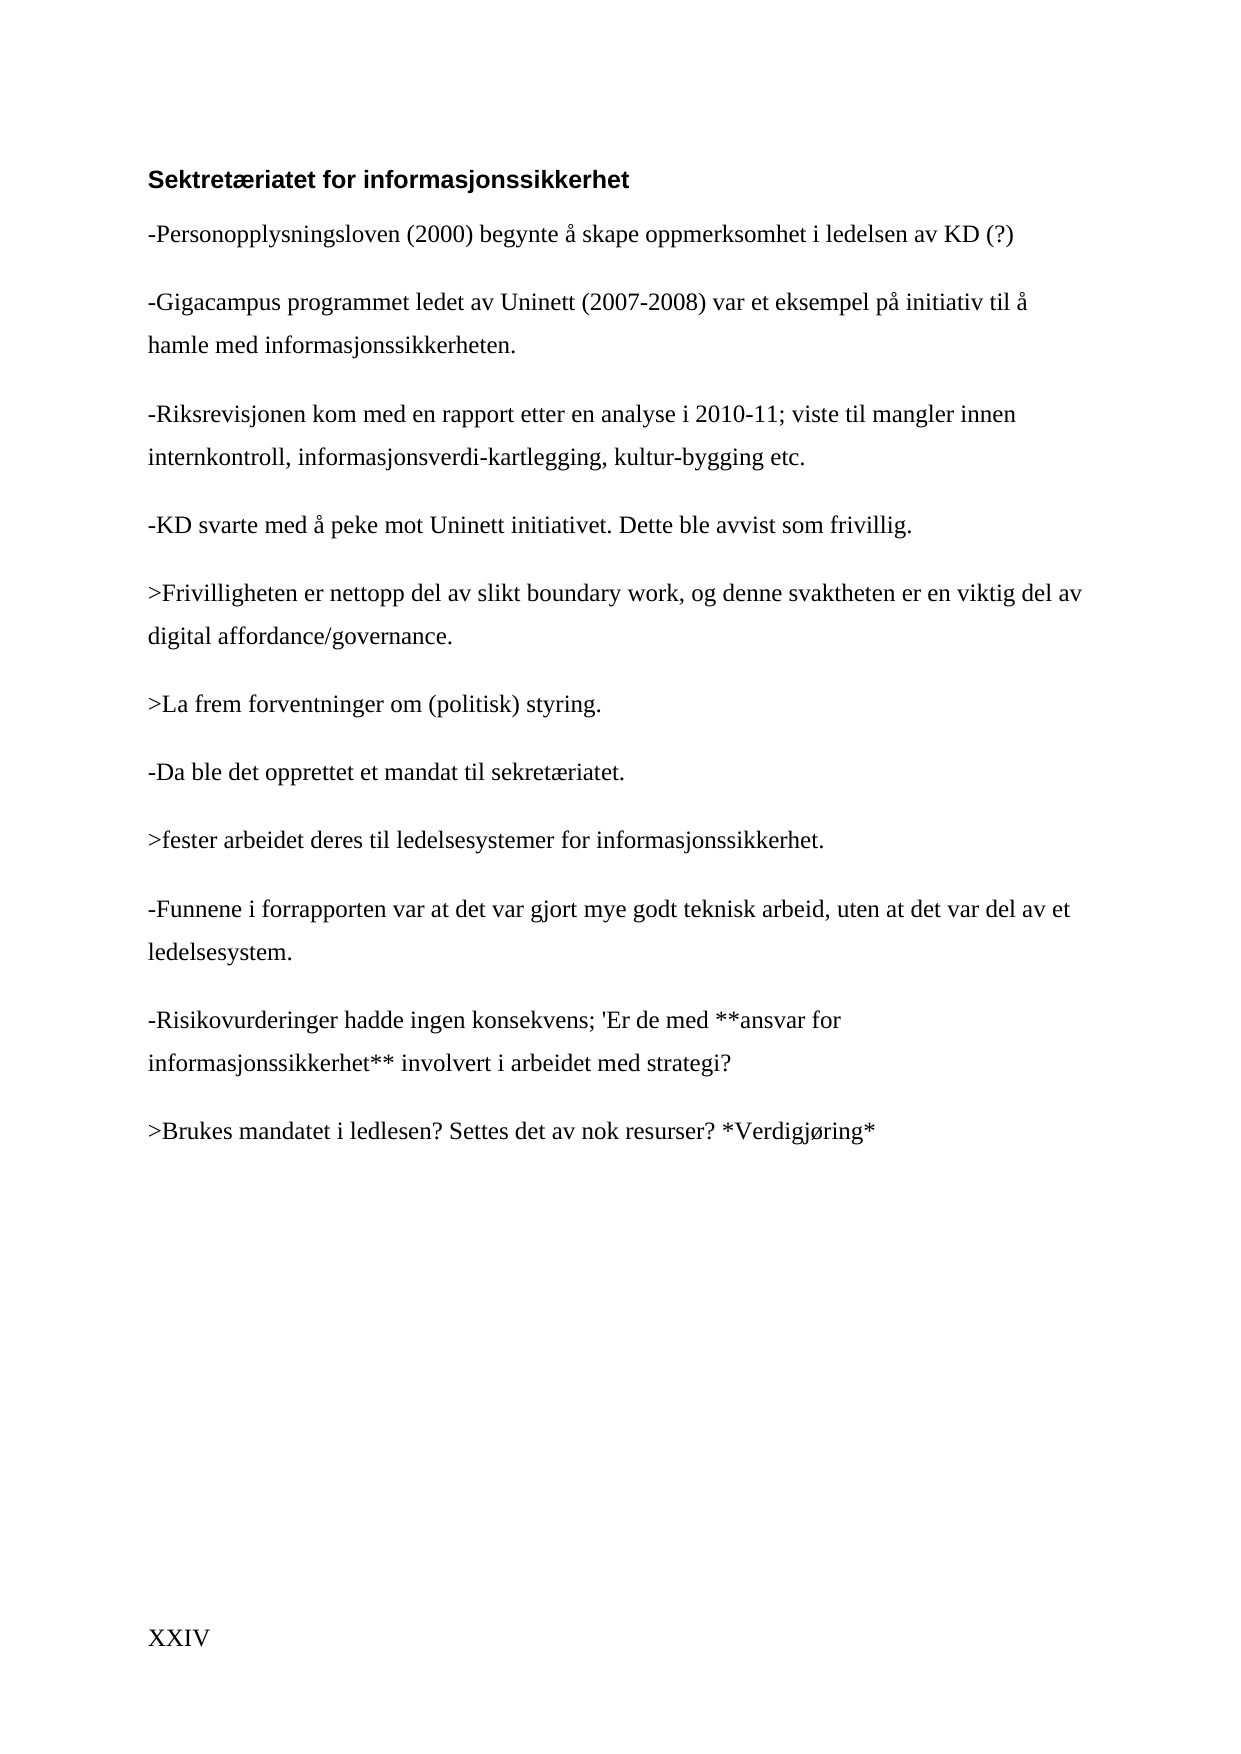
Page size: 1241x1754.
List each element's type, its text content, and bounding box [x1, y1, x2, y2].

text Sektretæriatet for informasjonssikkerhet [148, 165, 1092, 194]
text -Risikovurderinger hadde ingen konsekvens; 'Er de med **ansvar for informasjonssikkerhet** involvert i arbeidet med strategi? [148, 1005, 1092, 1077]
text -Riksrevisjonen kom med en rapport etter en analyse i 2010-11; viste til mangler innen internkontroll, informasjonsverdi-kartlegging, kultur-bygging etc. [148, 399, 1092, 471]
text -Personopplysningsloven (2000) begynte å skape oppmerksomhet i ledelsen av KD (?) [148, 219, 1092, 248]
text -Funnene i forrapporten var at det var gjort mye godt teknisk arbeid, uten at det var del av et ledelsesystem. [148, 894, 1092, 966]
text -KD svarte med å peke mot Uninett initiativet. Dette ble avvist som frivillig. [148, 510, 1092, 539]
text >Frivilligheten er nettopp del av slikt boundary work, og denne svaktheten er en viktig del av digital affordance/governance. [148, 578, 1092, 650]
text -Da ble det opprettet et mandat til sekretæriatet. [148, 757, 1092, 786]
text >Brukes mandatet i ledlesen? Settes det av nok resurser? *Verdigjøring* [148, 1116, 1092, 1145]
text -Gigacampus programmet ledet av Uninett (2007-2008) var et eksempel på initiativ til å hamle med informasjonssikkerheten. [148, 287, 1092, 359]
text >fester arbeidet deres til ledelsesystemer for informasjonssikkerhet. [148, 826, 1092, 854]
text >La frem forventninger om (politisk) styring. [148, 689, 1092, 718]
